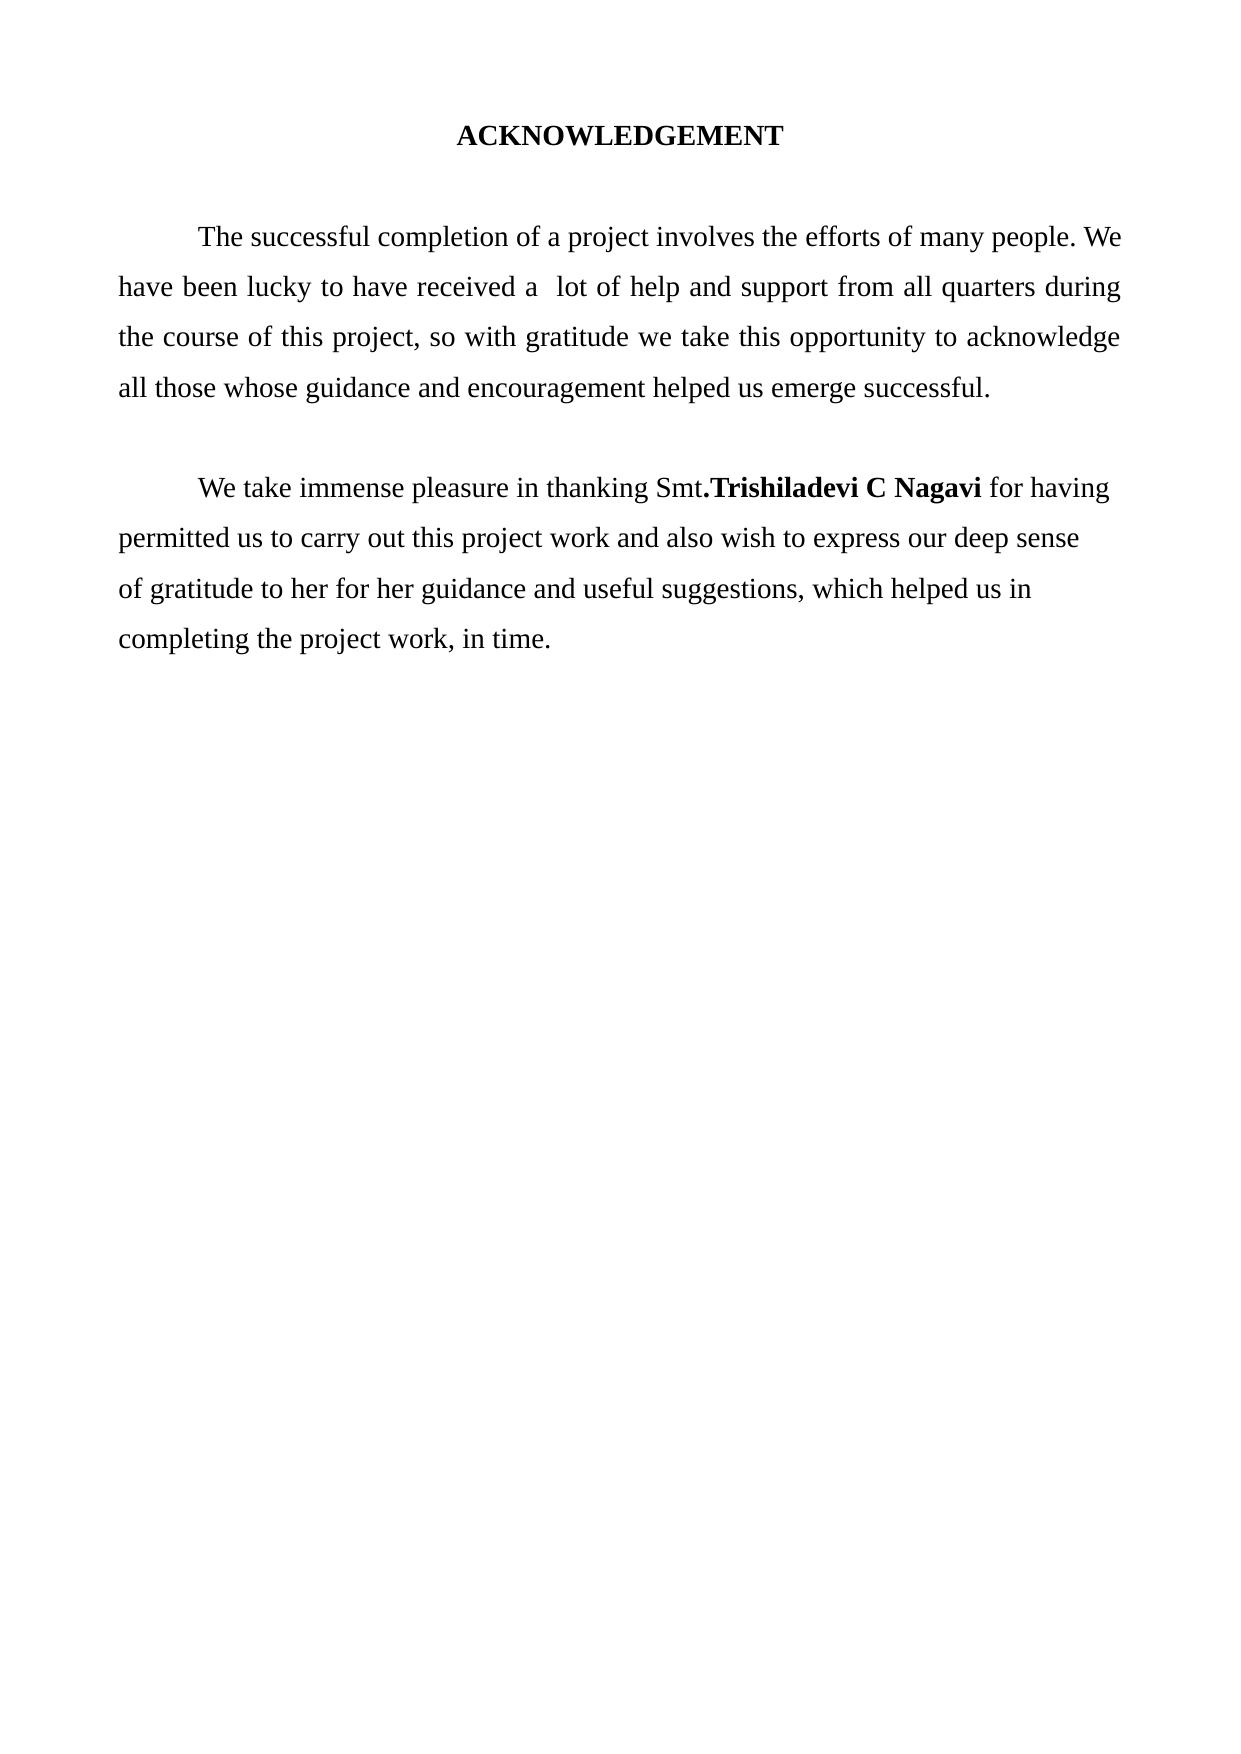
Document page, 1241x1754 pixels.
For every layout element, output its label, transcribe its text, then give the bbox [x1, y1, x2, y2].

text of gratitude to her for her guidance and useful suggestions, which helped us in completing the project work, in time. [118, 571, 1122, 655]
text ACKNOWLEDGEMENT [118, 118, 1122, 152]
text The successful completion of a project involves the efforts of many people. We have been lucky to have received a lot of help and support from all quarters during the course of this project, so with gratitude we take this opportunity to acknowledge all those whose guidance and encouragement helped us emerge successful. [118, 219, 1122, 403]
text We take immense pleasure in thanking Smt.Trishiladevi C Nagavi for having permitted us to carry out this project work and also wish to express our deep sense [118, 470, 1122, 554]
